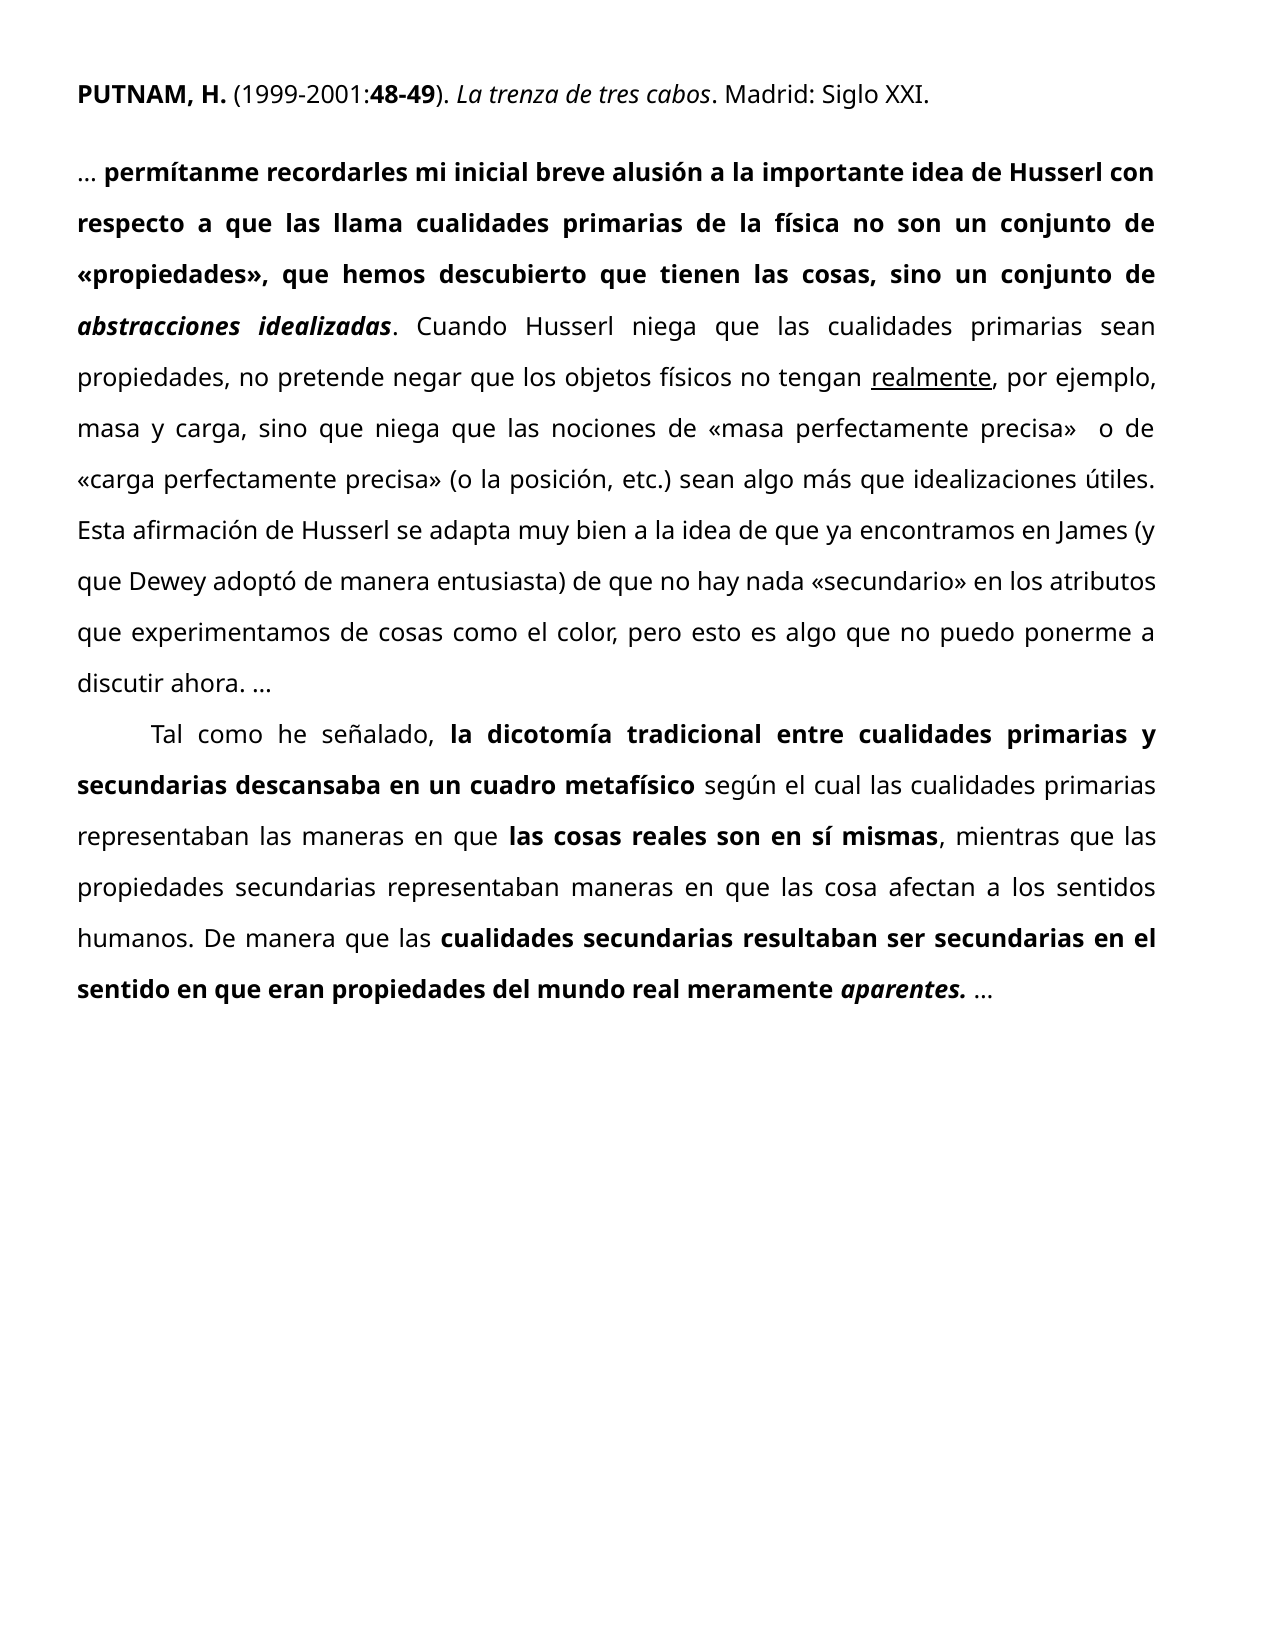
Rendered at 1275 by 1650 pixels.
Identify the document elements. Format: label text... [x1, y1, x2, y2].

text Tal como he señalado, la dicotomía tradicional entre cualidades primarias y secundarias descansaba en un cuadro metafísico según el cual las cualidades primarias representaban las maneras en que las cosas reales son en sí mismas, mientras que las propiedades secundarias representaban maneras en que las cosa afectan a los sentidos humanos. De manera que las cualidades secundarias resultaban ser secundarias en el sentido en que eran propiedades del mundo real meramente aparentes. … [77, 717, 1157, 1006]
text … permítanme recordarles mi inicial breve alusión a la importante idea de Husserl con respecto a que las llama cualidades primarias de la física no son un conjunto de «propiedades», que hemos descubierto que tienen las cosas, sino un conjunto de abstracciones idealizadas. Cuando Husserl niega que las cualidades primarias sean propiedades, no pretende negar que los objetos físicos no tengan realmente, por ejemplo, masa y carga, sino que niega que las nociones de «masa perfectamente precisa» o de «carga perfectamente precisa» (o la posición, etc.) sean algo más que idealizaciones útiles. Esta afirmación de Husserl se adapta muy bien a la idea de que ya encontramos en James (y que Dewey adoptó de manera entusiasta) de que no hay nada «secundario» en los atributos que experimentamos de cosas como el color, pero esto es algo que no puedo ponerme a discutir ahora. … [77, 155, 1157, 699]
text PUTNAM, H. (1999-2001:48-49). La trenza de tres cabos. Madrid: Siglo XXI. [77, 77, 1157, 111]
